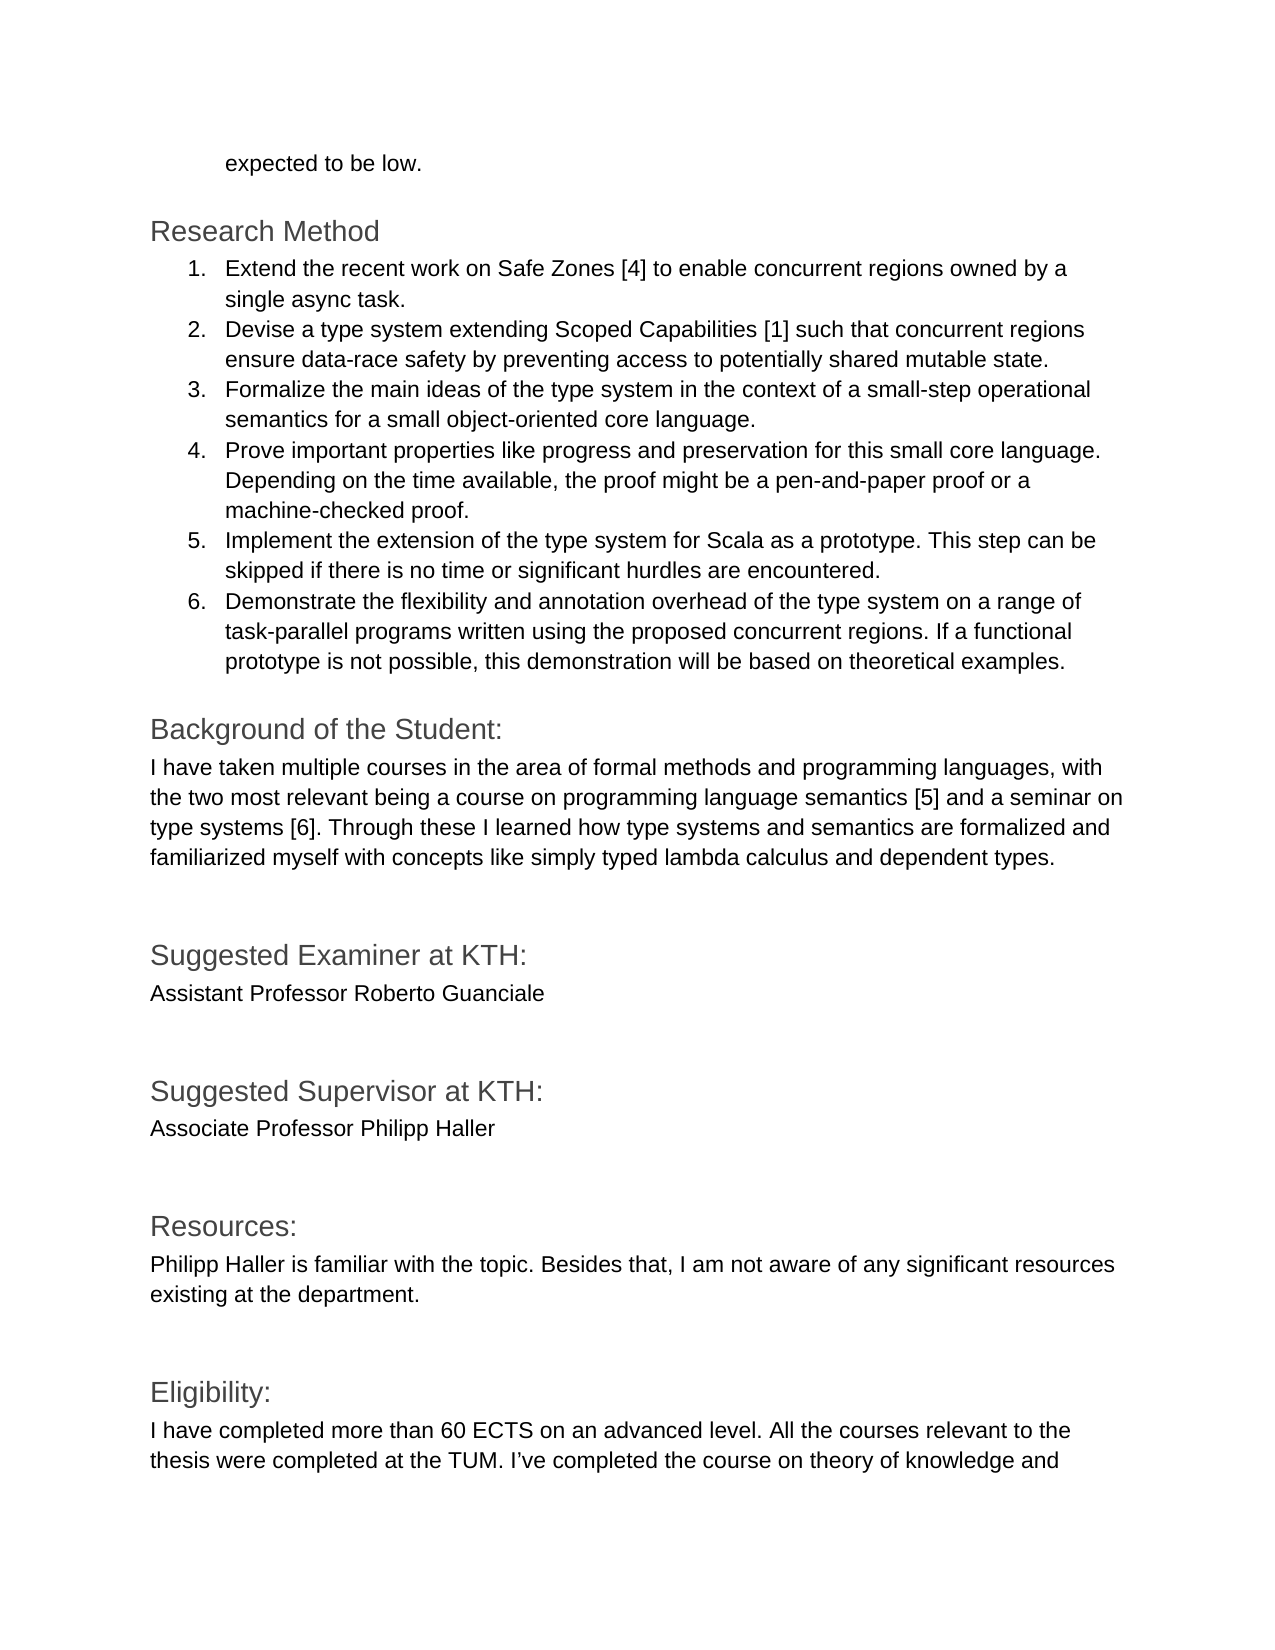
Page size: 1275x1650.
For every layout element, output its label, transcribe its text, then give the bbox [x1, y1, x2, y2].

list Implement the extension of the type system for Scala as a prototype. This step can be skipped if there is no time or significant hurdles are encountered. [187, 527, 1125, 584]
text Assistant Professor Roberto Guanciale [150, 980, 1125, 1006]
list Formalize the main ideas of the type system in the context of a small-step operational semantics for a small object-oriented core language. [187, 376, 1125, 433]
subtitle Eligibility: [150, 1375, 1125, 1408]
text Philipp Haller is familiar with the topic. Besides that, I am not aware of any significant resources existing at the department. [150, 1251, 1125, 1308]
text Associate Professor Philipp Haller [150, 1115, 1125, 1142]
subtitle Resources: [150, 1209, 1125, 1243]
list Prove important properties like progress and preservation for this small core language. Depending on the time available, the proof might be a pen-and-paper proof or a machine-checked proof. [187, 437, 1125, 523]
text I have completed more than 60 ECTS on an advanced level. All the courses relevant to the thesis were completed at the TUM. I’ve completed the course on theory of knowledge and [150, 1417, 1125, 1473]
text I have taken multiple courses in the area of formal methods and programming languages, with the two most relevant being a course on programming language semantics [5] and a seminar on type systems [6]. Through these I learned how type systems and semantics are formalized and familiarized myself with concepts like simply typed lambda calculus and dependent types. [150, 753, 1125, 871]
subtitle Suggested Supervisor at KTH: [150, 1073, 1125, 1107]
subtitle Suggested Examiner at KTH: [150, 938, 1125, 971]
text expected to be low. [225, 150, 1125, 176]
subtitle Research Method [150, 213, 1125, 247]
list Devise a type system extending Scoped Capabilities [1] such that concurrent regions ensure data-race safety by preventing access to potentially shared mutable state. [187, 316, 1125, 372]
subtitle Background of the Student: [150, 712, 1125, 745]
list Demonstrate the flexibility and annotation overhead of the type system on a range of task-parallel programs written using the proposed concurrent regions. If a functional prototype is not possible, this demonstration will be based on theoretical examples. [187, 588, 1125, 674]
list Extend the recent work on Safe Zones [4] to enable concurrent regions owned by a single async task. [187, 255, 1125, 312]
